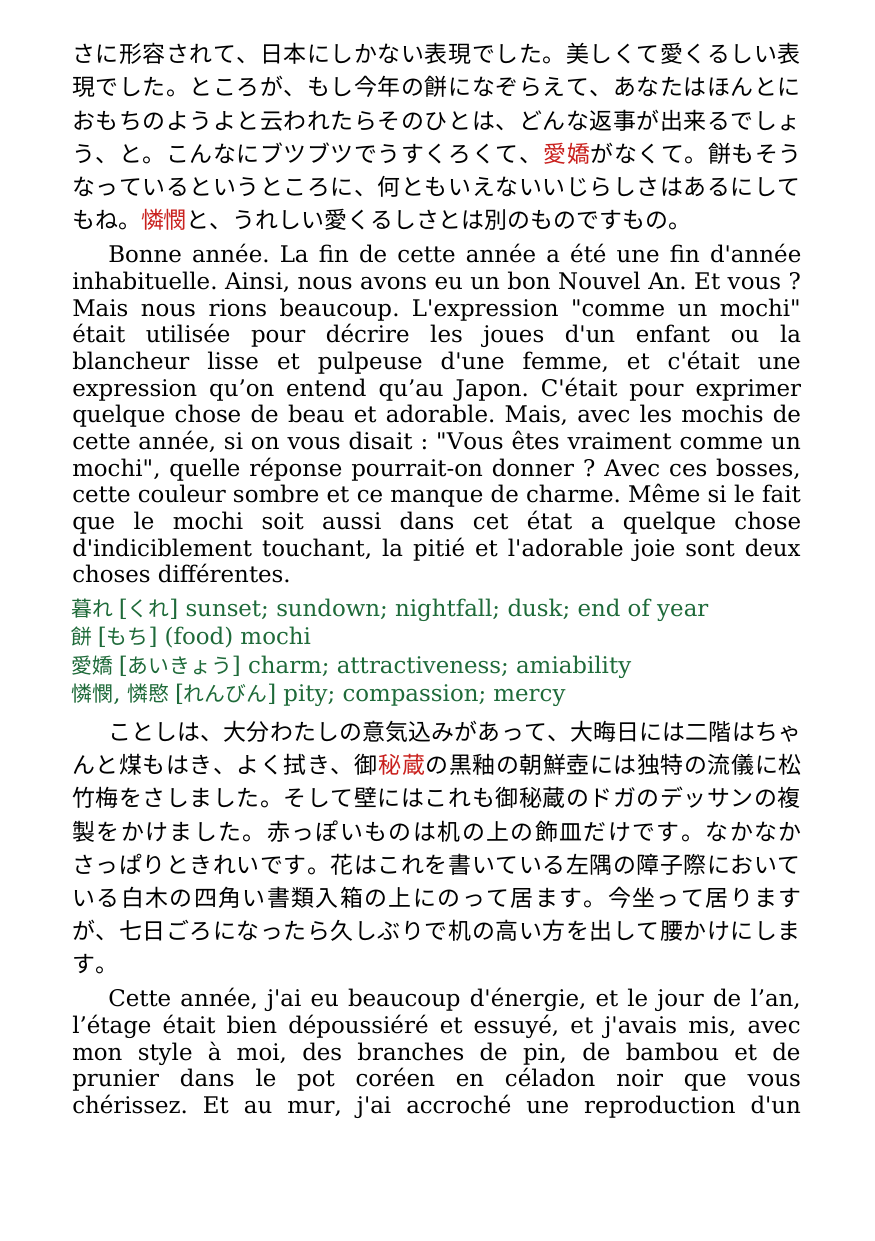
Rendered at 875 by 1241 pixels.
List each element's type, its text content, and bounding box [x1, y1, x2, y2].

text 暮れ [くれ] sunset; sundown; nightfall; dusk; end of year [71, 594, 803, 622]
text Cette année, j'ai eu beaucoup d'énergie, et le jour de l’an, l’étage était bien dépoussiéré et essuyé, et j'avais mis, avec mon style à moi, des branches de pin, de bambou et de prunier dans le pot coréen en céladon noir que vous chérissez. Et au mur, j'ai accroché une reproduction d'un [72, 985, 802, 1119]
text 餅 [もち] (food) mochi [71, 622, 803, 651]
text Bonne année. La fin de cette année a été une fin d'année inhabituelle. Ainsi, nous avons eu un bon Nouvel An. Et vous ? Mais nous rions beaucoup. L'expression "comme un mochi" était utilisée pour décrire les joues d'un enfant ou la blancheur lisse et pulpeuse d'une femme, et c'était une expression qu’on entend qu’au Japon. C'était pour exprimer quelque chose de beau et adorable. Mais, avec les mochis de cette année, si on vous disait : "Vous êtes vraiment comme un mochi", quelle réponse pourrait-on donner ? Avec ces bosses, cette couleur sombre et ce manque de charme. Même si le fait que le mochi soit aussi dans cet état a quelque chose d'indiciblement touchant, la pitié et l'adorable joie sont deux choses différentes. [72, 241, 802, 588]
text 憐憫, 憐愍 [れんびん] pity; compassion; mercy [71, 679, 803, 708]
text さに形容されて、日本にしかない表現でした。美しくて愛くるしい表現でした。ところが、もし今年の餅になぞらえて、あなたはほんとにおもちのようよと云われたらそのひとは、どんな返事が出来るでしょう、と。こんなにブツブツでうすくろくて、愛嬌がなくて。餅もそうなっているというところに、何ともいえないいじらしさはあるにしてもね。憐憫と、うれしい愛くるしさとは別のものですもの。 [72, 36, 802, 235]
text 愛嬌 [あいきょう] charm; attractiveness; amiability [71, 651, 803, 679]
text ことしは、大分わたしの意気込みがあって、大晦日には二階はちゃんと煤もはき、よく拭き、御秘蔵の黒釉の朝鮮壺には独特の流儀に松竹梅をさしました。そして壁にはこれも御秘蔵のドガのデッサンの複製をかけました。赤っぽいものは机の上の飾皿だけです。なかなかさっぱりときれいです。花はこれを書いている左隅の障子際においている白木の四角い書類入箱の上にのって居ます。今坐って居りますが、七日ごろになったら久しぶりで机の高い方を出して腰かけにします。 [72, 714, 802, 979]
